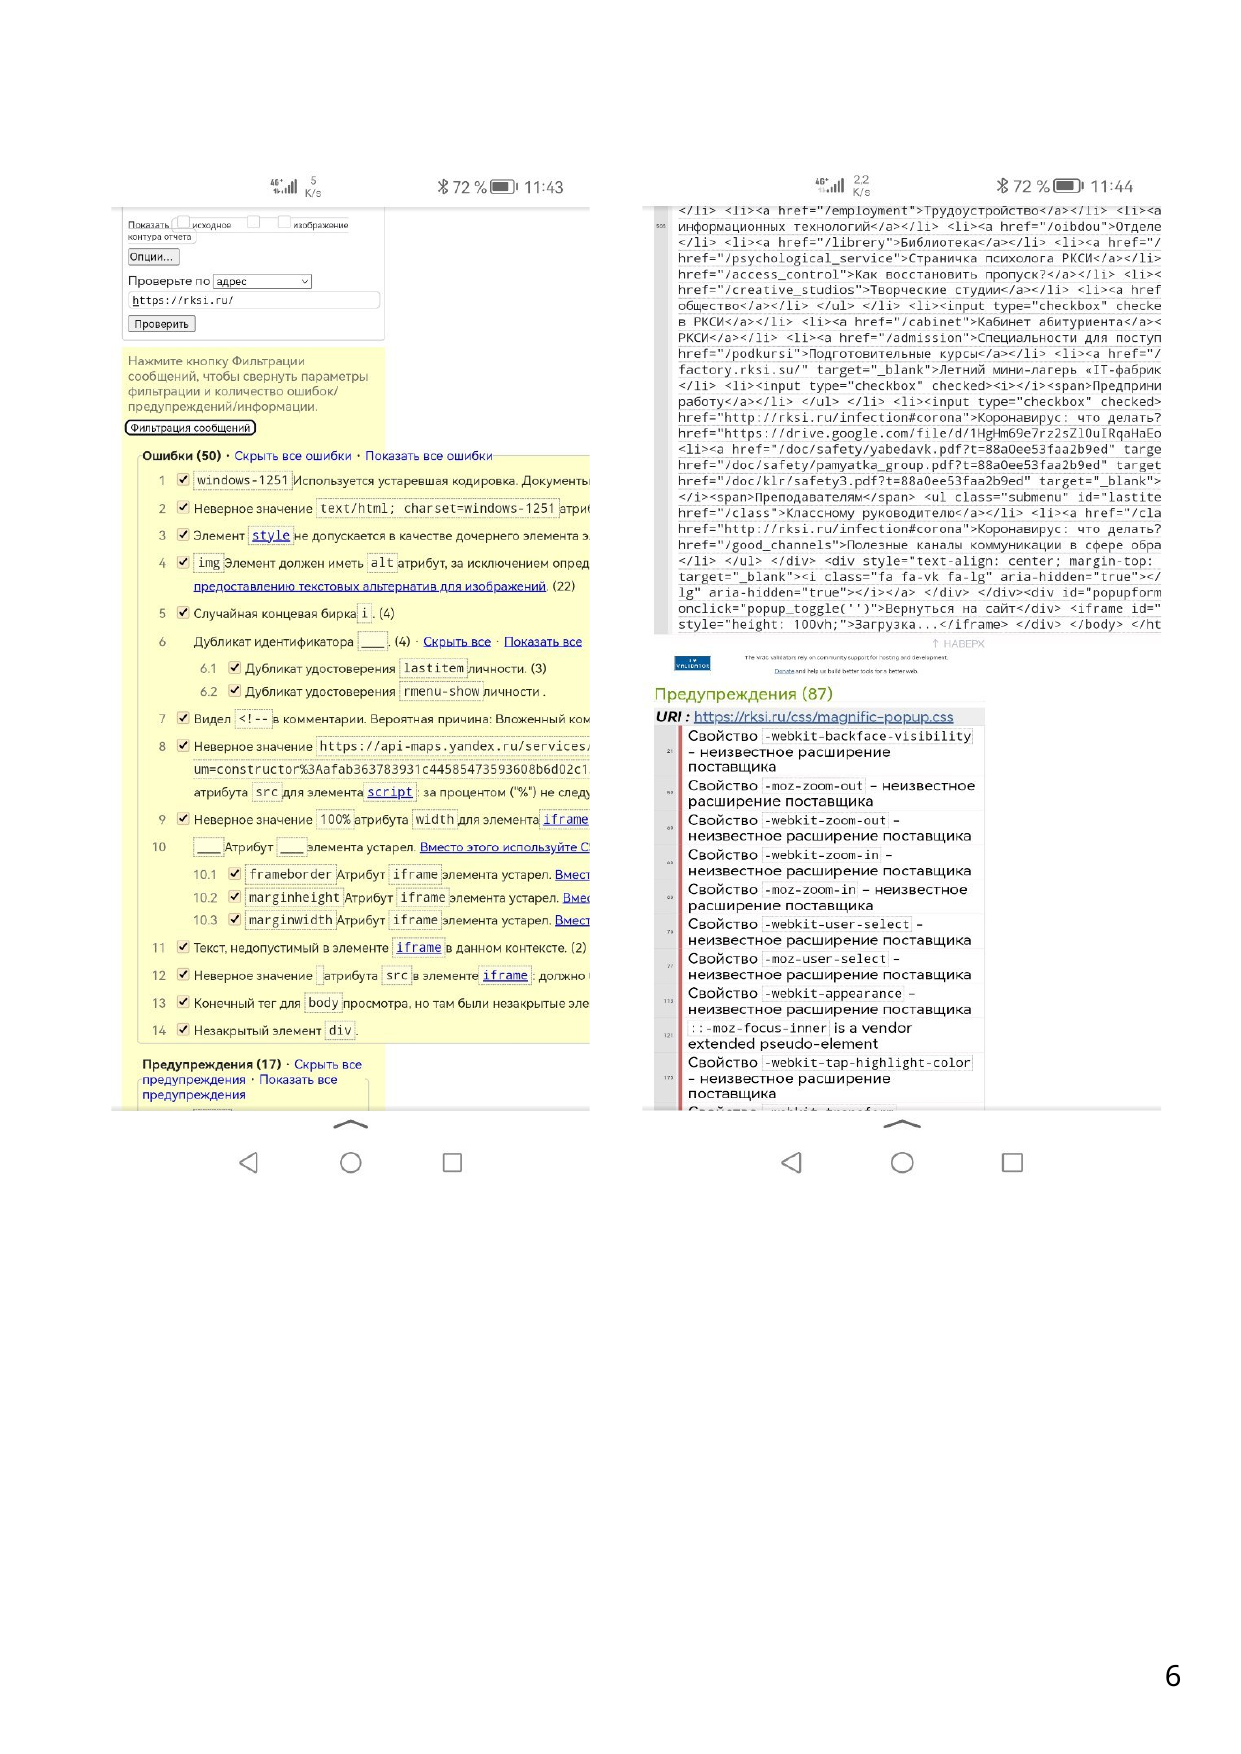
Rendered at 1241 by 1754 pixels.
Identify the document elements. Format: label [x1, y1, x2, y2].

picture [642, 150, 1162, 1188]
picture [111, 151, 590, 1188]
